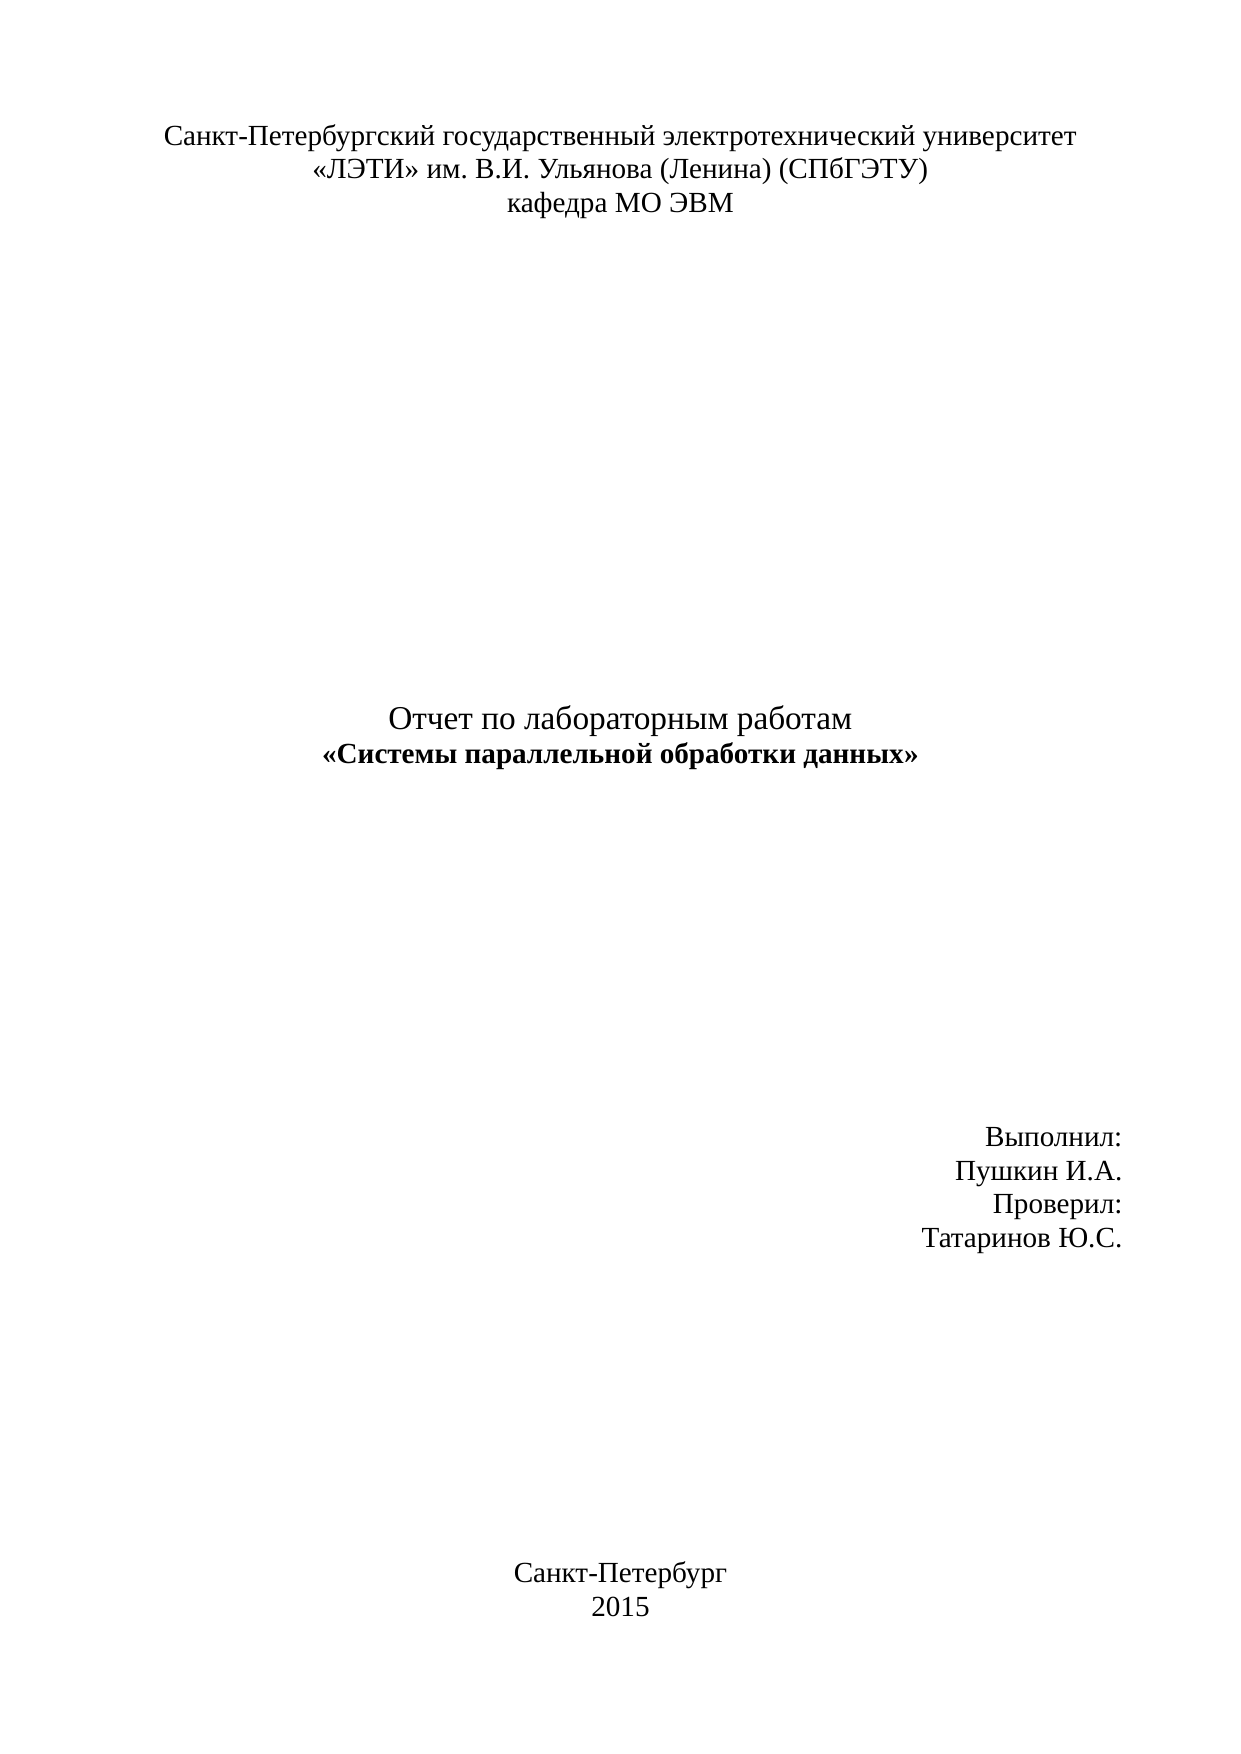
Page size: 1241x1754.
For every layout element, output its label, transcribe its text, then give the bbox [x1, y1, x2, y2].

text Татаринов Ю.С. [118, 1220, 1122, 1254]
text кафедра МО ЭВМ [118, 185, 1122, 219]
subtitle Выполнил: [118, 1119, 1122, 1153]
text Санкт-Петербургский государственный электротехнический университет «ЛЭТИ» им. В.И. Ульянова (Ленина) (СПбГЭТУ) [118, 118, 1122, 185]
text 2015 [118, 1589, 1122, 1623]
subtitle Пушкин И.А. [118, 1153, 1122, 1187]
text Санкт-Петербург [118, 1556, 1122, 1589]
text «Системы параллельной обработки данных» [118, 736, 1122, 770]
text Отчет по лабораторным работам [118, 698, 1122, 736]
text Проверил: [118, 1187, 1122, 1220]
